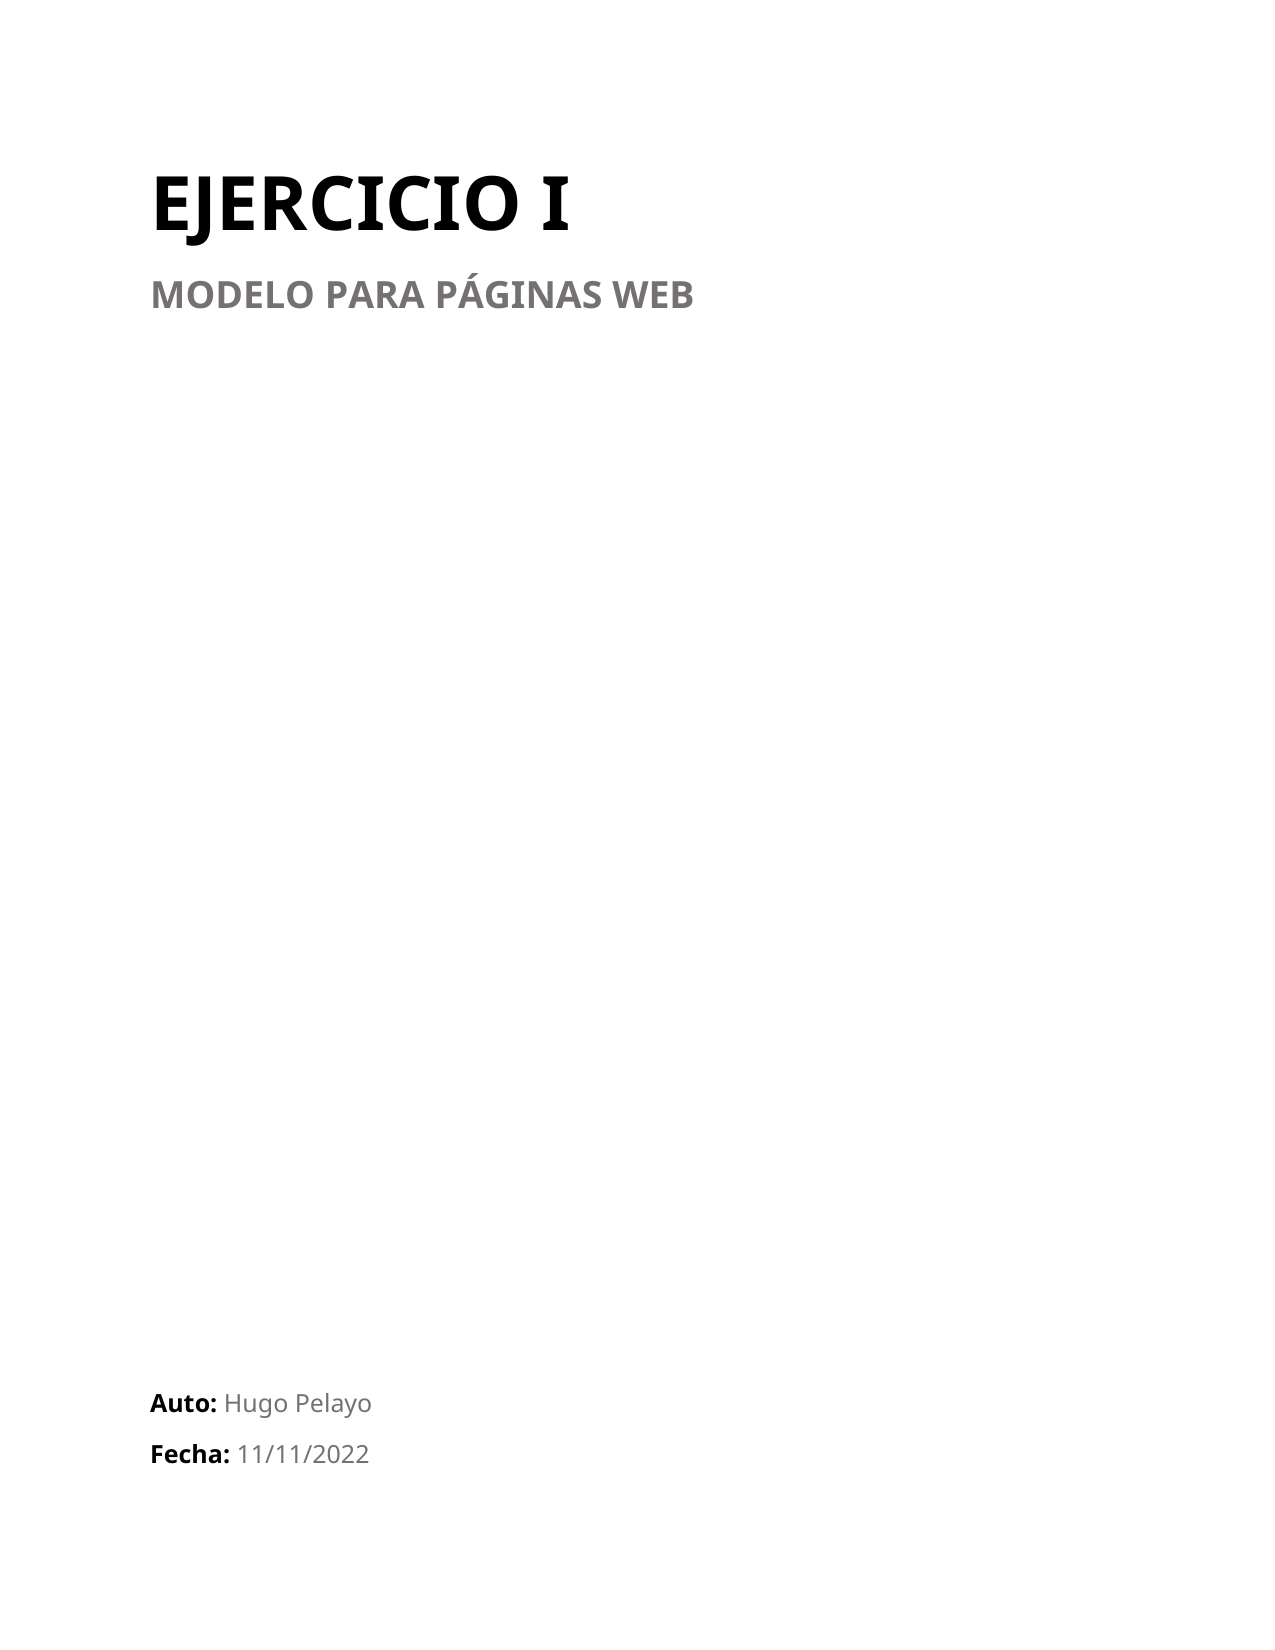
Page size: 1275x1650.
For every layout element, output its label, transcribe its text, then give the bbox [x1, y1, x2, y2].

text EJERCICIO I [150, 150, 1125, 252]
text Auto: Hugo Pelayo [150, 1386, 1125, 1420]
text MODELO PARA PÁGINAS WEB [150, 269, 1125, 320]
text Fecha: 11/11/2022 [150, 1437, 1125, 1471]
